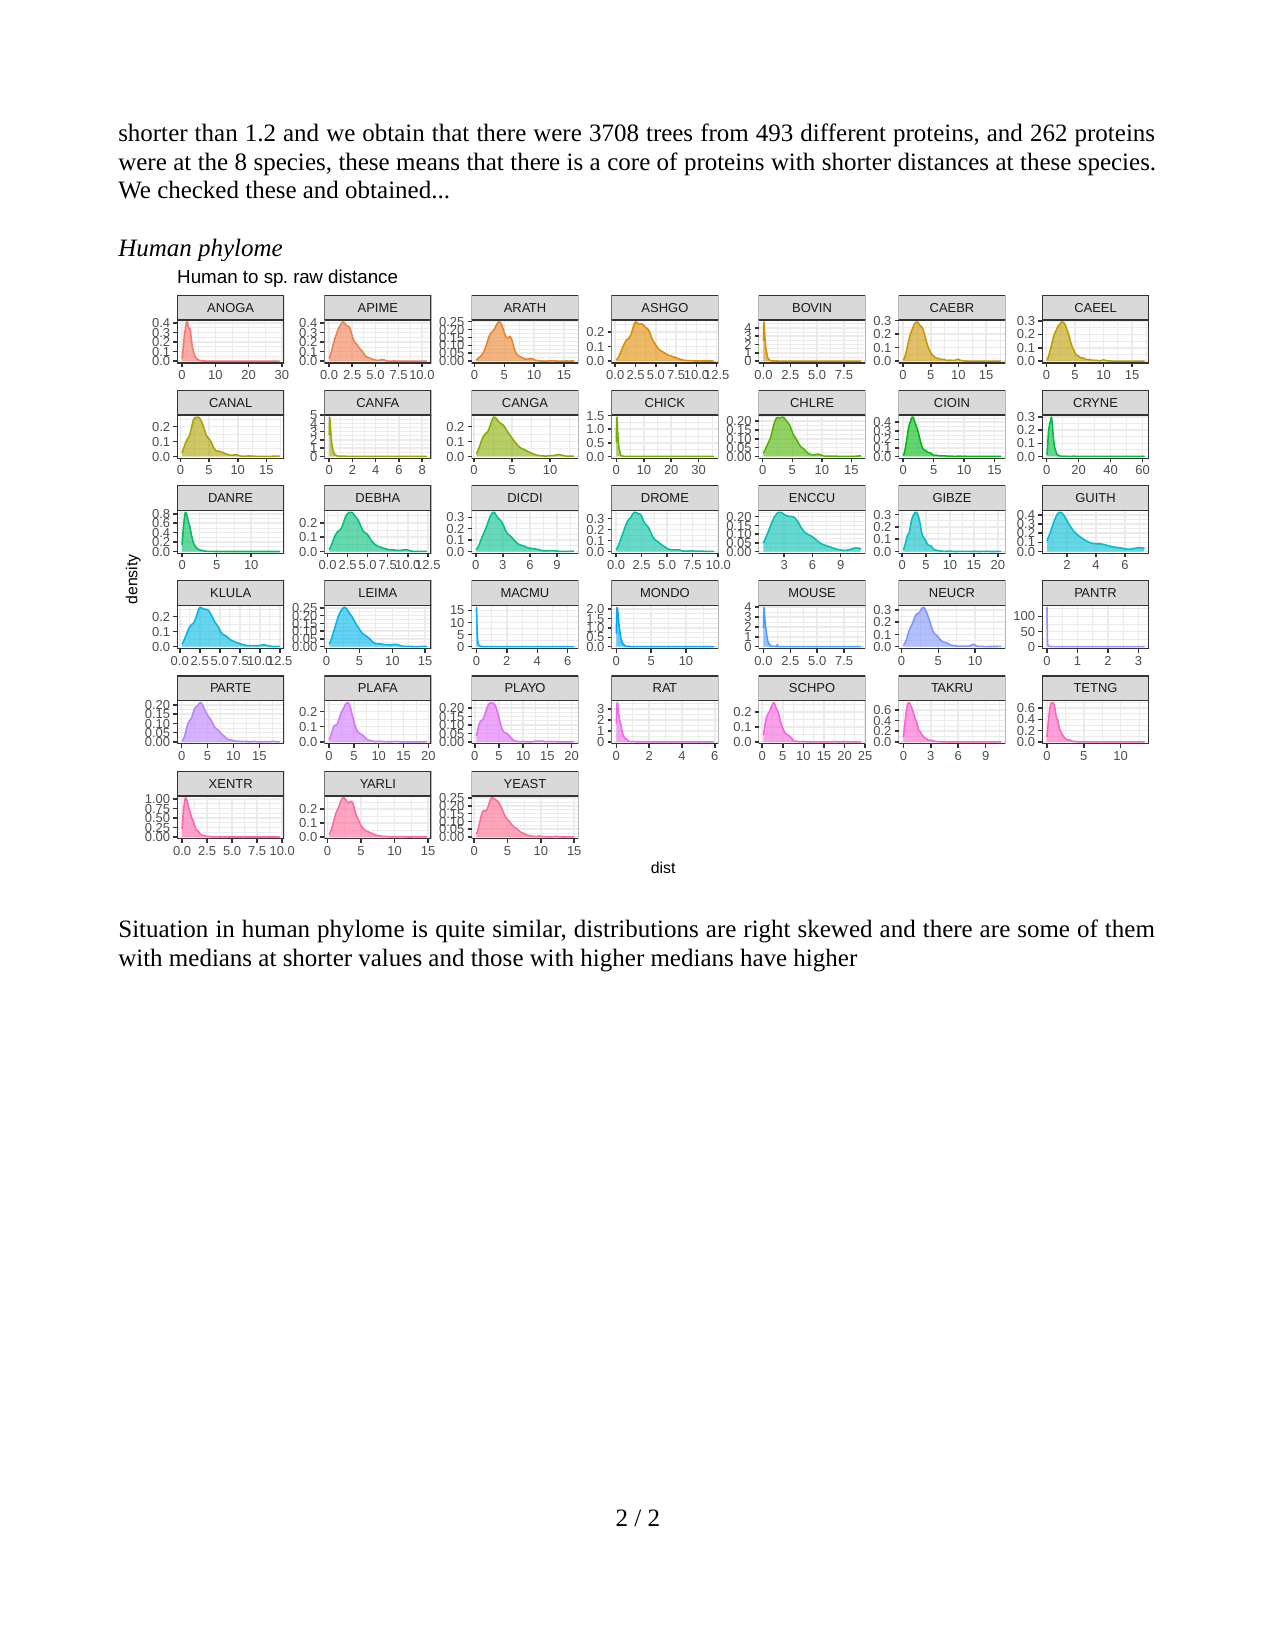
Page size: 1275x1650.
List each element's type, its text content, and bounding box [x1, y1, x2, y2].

text shorter than 1.2 and we obtain that there were 3708 trees from 493 different proteins, and 262 proteins were at the 8 species, these means that there is a core of proteins with shorter distances at these species. We checked these and obtained... [118, 118, 1157, 204]
text Human phylome [118, 233, 1157, 261]
text Situation in human phylome is quite similar, distributions are right skewed and there are some of them with medians at shorter values and those with higher medians have higher [118, 914, 1157, 971]
